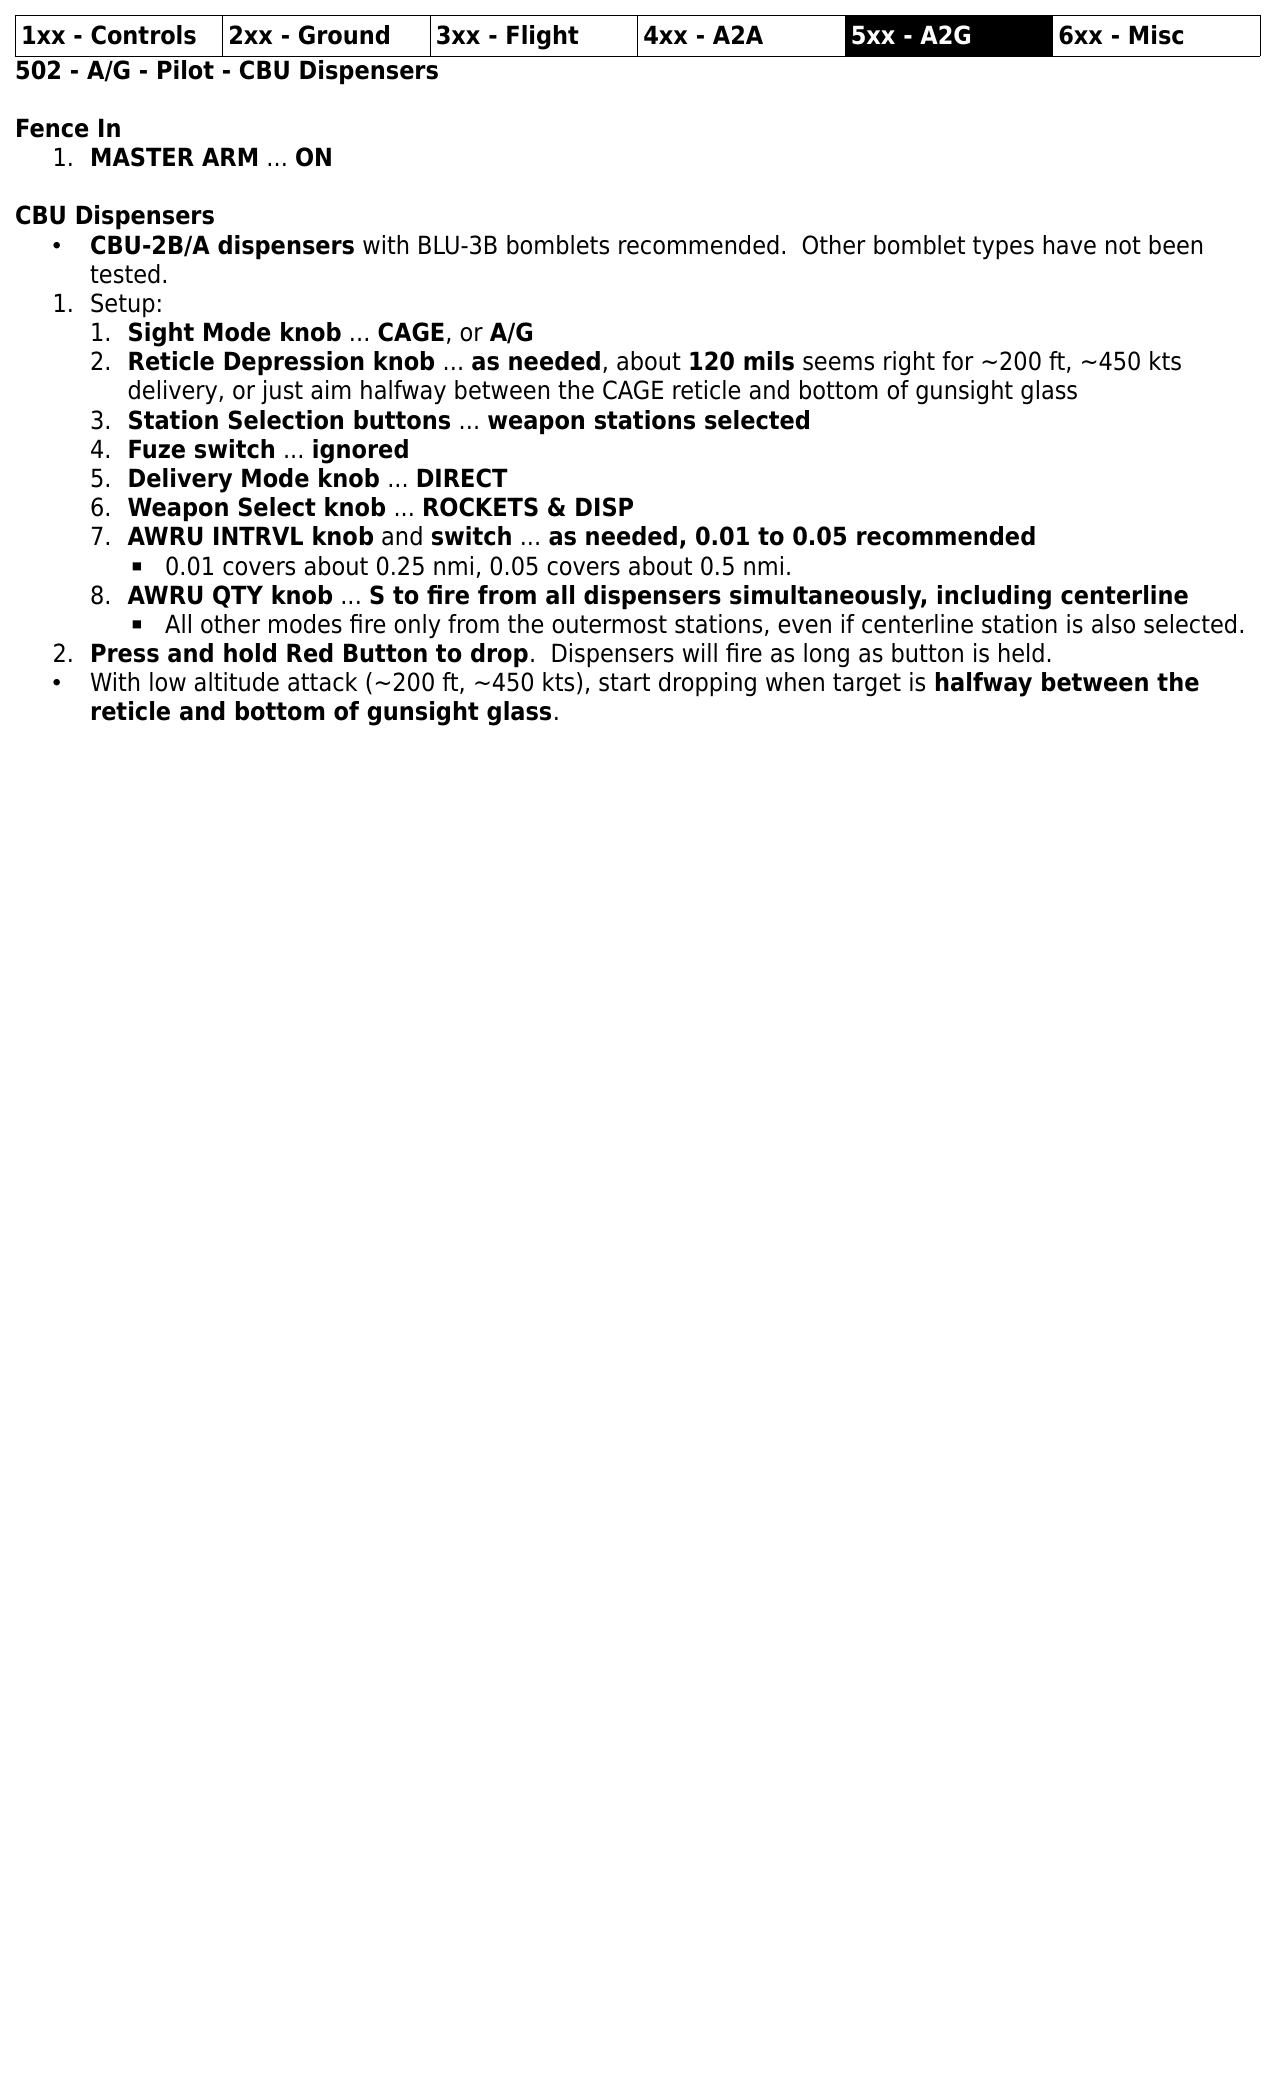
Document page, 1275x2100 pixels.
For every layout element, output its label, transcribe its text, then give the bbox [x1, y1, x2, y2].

table_header 1xx - Controls [16, 16, 222, 56]
list All other modes fire only from the outermost stations, even if centerline station is also selected. [127, 610, 1260, 639]
list Press and hold Red Button to drop. Dispensers will fire as long as button is held. [52, 639, 1260, 668]
list Sight Mode knob ... CAGE, or A/G [90, 318, 1260, 347]
list Fuze switch ... ignored [90, 435, 1260, 464]
list AWRU INTRVL knob and switch ... as needed, 0.01 to 0.05 recommended [90, 522, 1260, 552]
list Weapon Select knob ... ROCKETS & DISP [90, 493, 1260, 522]
list MASTER ARM ... ON [52, 143, 1260, 172]
table_header 3xx - Flight [431, 16, 637, 56]
list 0.01 covers about 0.25 nmi, 0.05 covers about 0.5 nmi. [127, 552, 1260, 581]
text 502 - A/G - Pilot - CBU Dispensers [15, 57, 1260, 85]
list Delivery Mode knob ... DIRECT [90, 464, 1260, 493]
list Station Selection buttons ... weapon stations selected [90, 406, 1260, 435]
table_header 5xx - A2G [846, 16, 1052, 56]
list CBU-2B/A dispensers with BLU-3B bomblets recommended. Other bomblet types have not been tested. [52, 231, 1260, 289]
table_header 4xx - A2A [638, 16, 845, 56]
text Fence In [15, 114, 1260, 143]
list AWRU QTY knob ... S to fire from all dispensers simultaneously, including centerline [90, 581, 1260, 610]
list With low altitude attack (~200 ft, ~450 kts), start dropping when target is halfway between the reticle and bottom of gunsight glass. [52, 668, 1260, 727]
table_header 2xx - Ground [223, 16, 430, 56]
list Reticle Depression knob ... as needed, about 120 mils seems right for ~200 ft, ~450 kts delivery, or just aim halfway between the CAGE reticle and bottom of gunsight glass [90, 347, 1260, 406]
list Setup: [52, 289, 1260, 318]
table_header 6xx - Misc [1053, 16, 1260, 56]
text CBU Dispensers [15, 202, 1260, 231]
